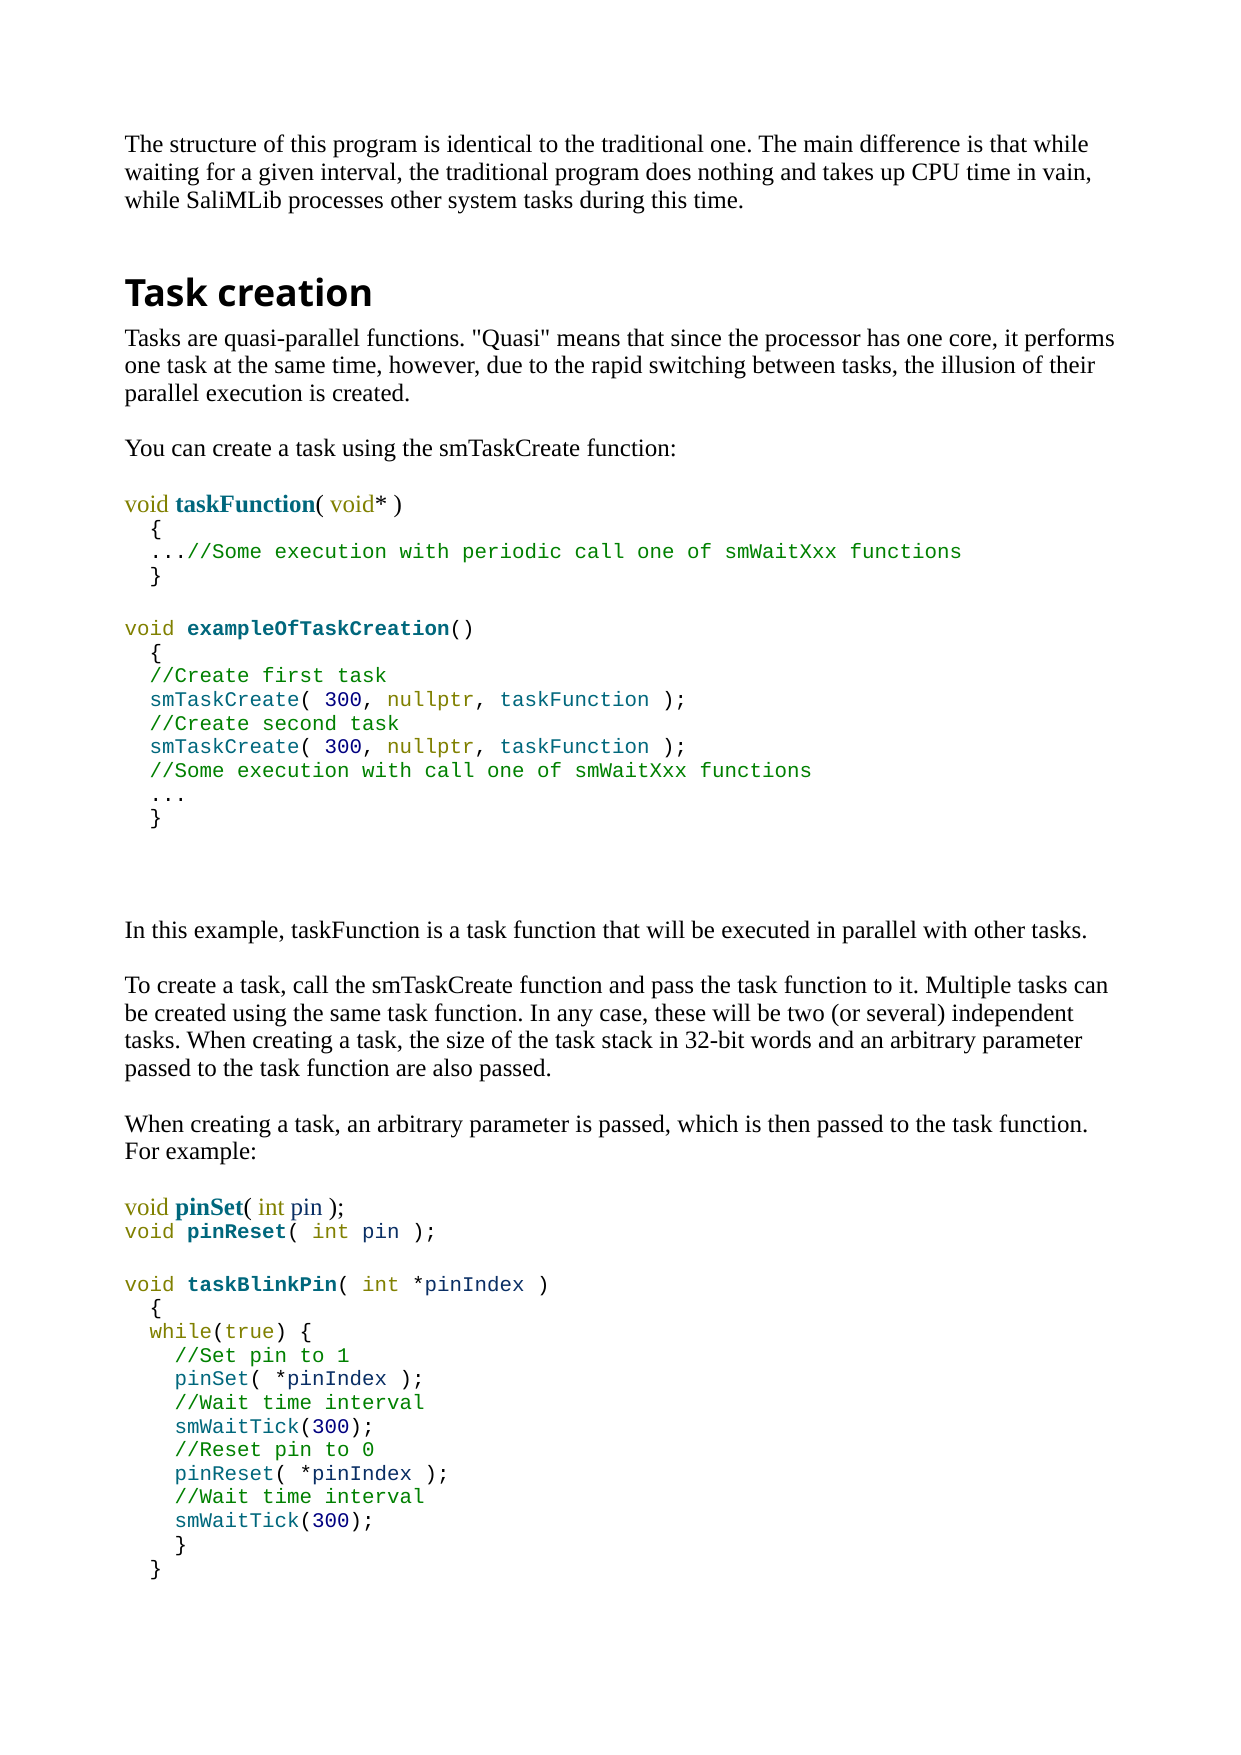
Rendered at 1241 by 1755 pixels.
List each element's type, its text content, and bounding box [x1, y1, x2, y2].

text smTaskCreate( 300, nullptr, taskFunction ); [118, 736, 1122, 760]
text When creating a task, an arbitrary parameter is passed, which is then passed to the task function. [118, 1110, 1122, 1137]
text Tasks are quasi-parallel functions. "Quasi" means that since the processor has one core, it performs one task at the same time, however, due to the rapid switching between tasks, the illusion of their parallel execution is created. [118, 317, 1122, 407]
text ... [118, 784, 1122, 807]
text smWaitTick(300); [118, 1416, 1122, 1439]
text //Create second task [118, 713, 1122, 736]
text void exampleOfTaskCreation() [118, 612, 1122, 642]
text //Create first task [118, 665, 1122, 689]
text void taskFunction( void* ) [118, 490, 1122, 518]
text pinReset( *pinIndex ); [118, 1463, 1122, 1487]
subtitle Task creation [118, 260, 1122, 317]
text //Wait time interval [118, 1487, 1122, 1510]
text To create a task, call the smTaskCreate function and pass the task function to it. Multiple tasks can be created using the same task function. In any case, these will be two (or several) independent tasks. When creating a task, the size of the task stack in 32-bit words and an arbitrary parameter passed to the task function are also passed. [118, 971, 1122, 1082]
text while(true) { [118, 1321, 1122, 1345]
text pinSet( *pinIndex ); [118, 1368, 1122, 1392]
text For example: [118, 1137, 1122, 1165]
text } [118, 565, 1122, 589]
text { [118, 518, 1122, 541]
text { [118, 1297, 1122, 1321]
text The structure of this program is identical to the traditional one. The main difference is that while waiting for a given interval, the traditional program does nothing and takes up CPU time in vain, while SaliMLib processes other system tasks during this time. [118, 124, 1122, 214]
text } [118, 1534, 1122, 1557]
text smWaitTick(300); [118, 1510, 1122, 1534]
text void pinSet( int pin ); [118, 1193, 1122, 1221]
text //Set pin to 1 [118, 1345, 1122, 1368]
text //Reset pin to 0 [118, 1439, 1122, 1463]
text } [118, 1557, 1122, 1587]
text You can create a task using the smTaskCreate function: [118, 434, 1122, 462]
text //Wait time interval [118, 1392, 1122, 1416]
text //Some execution with call one of smWaitXxx functions [118, 760, 1122, 784]
text ...//Some execution with periodic call one of smWaitXxx functions [118, 541, 1122, 565]
text smTaskCreate( 300, nullptr, taskFunction ); [118, 689, 1122, 713]
text void pinReset( int pin ); [118, 1221, 1122, 1244]
text { [118, 642, 1122, 665]
text In this example, taskFunction is a task function that will be executed in parallel with other tasks. [118, 916, 1122, 943]
text void taskBlinkPin( int *pinIndex ) [118, 1267, 1122, 1297]
text } [118, 807, 1122, 831]
